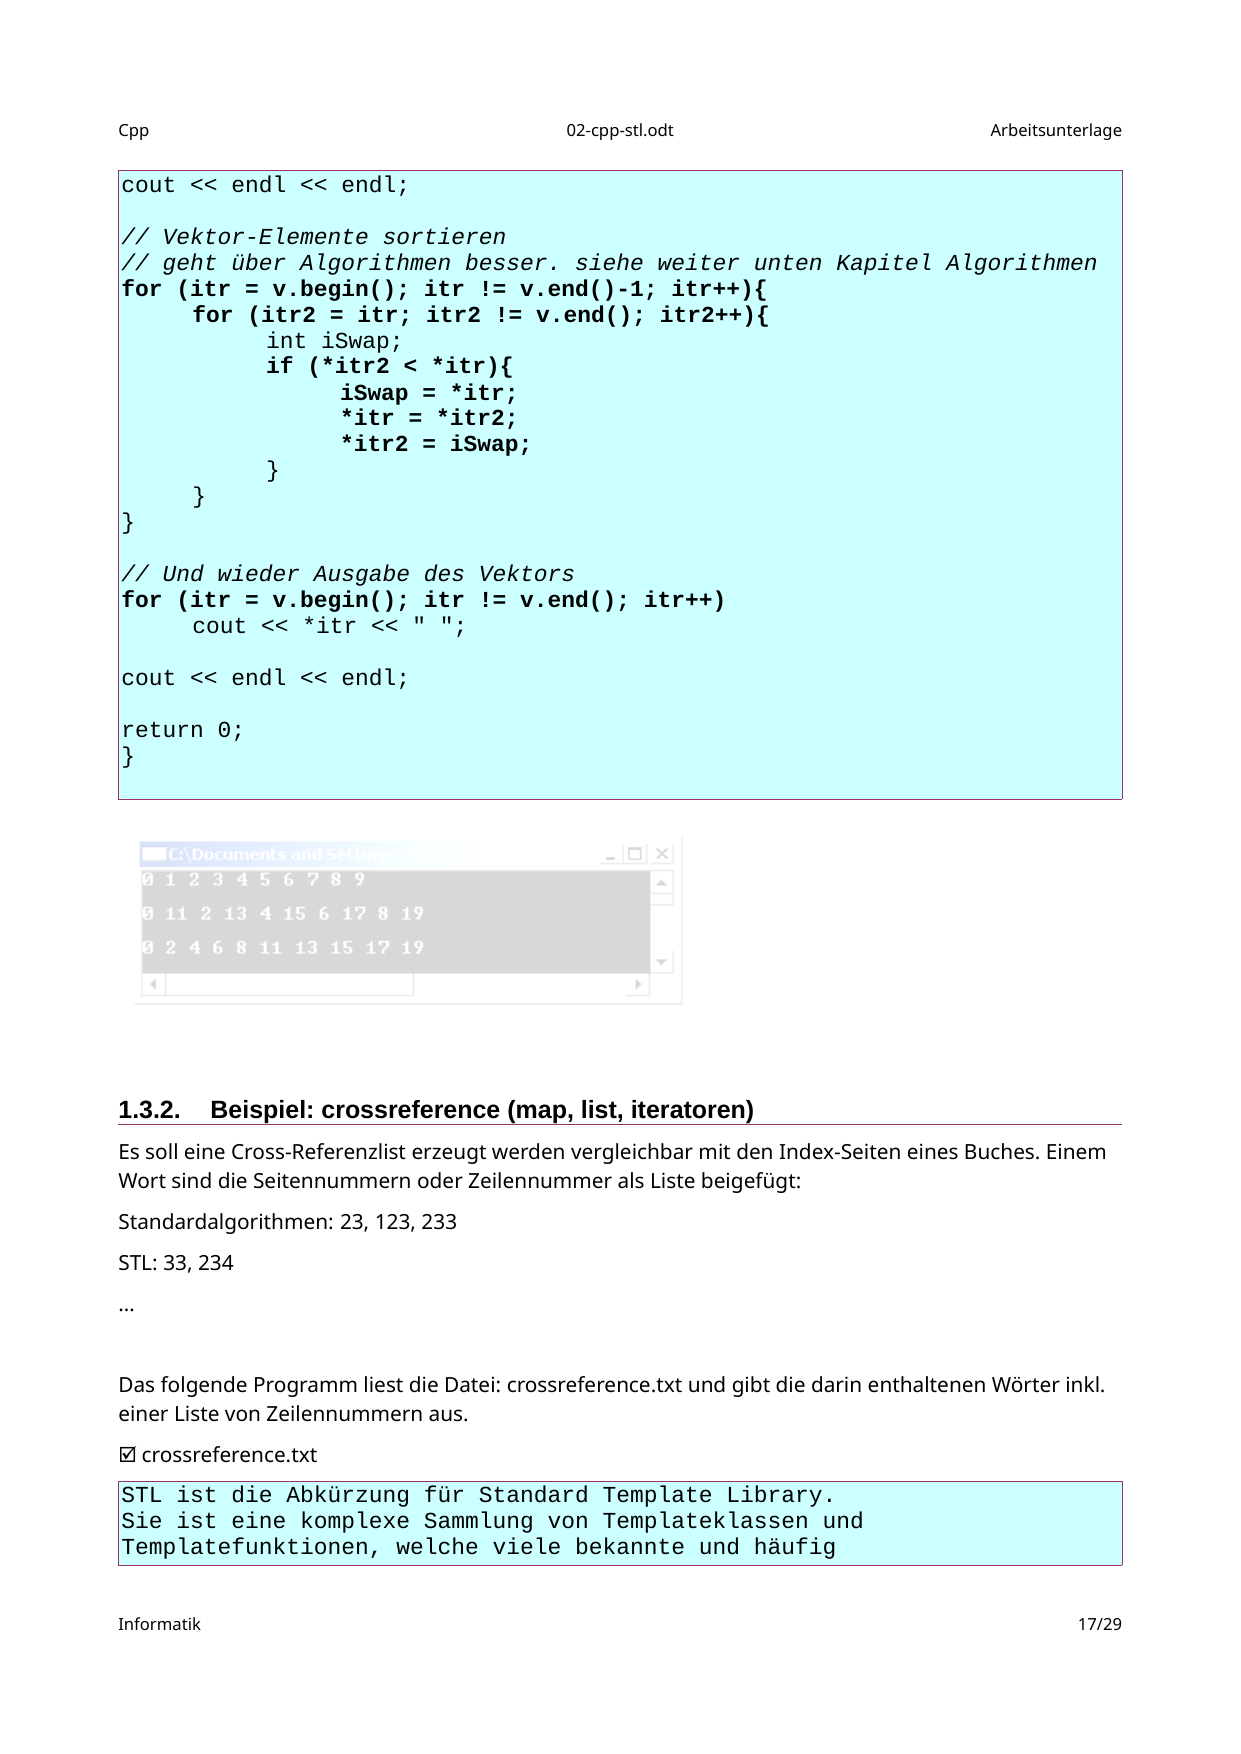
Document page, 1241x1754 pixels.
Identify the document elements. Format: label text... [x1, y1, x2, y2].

text cout << endl << endl; return 0; } [119, 663, 1122, 767]
text Das folgende Programm liest die Datei: crossreference.txt und gibt die darin enthaltenen Wörter inkl. einer Liste von Zeilennummern aus. [118, 1371, 1122, 1427]
text … [118, 1289, 1122, 1317]
subtitle Beispiel: crossreference (map, list, iteratoren) [118, 1095, 1122, 1124]
text cout << endl << endl; // Vektor-Elemente sortieren // geht über Algorithmen besser. siehe weiter unten Kapitel Algorithmen for (itr = v.begin(); itr != v.end()-1; itr++){ for (itr2 = itr; itr2 != v.end(); itr2++){ int iSwap; if (*itr2 < *itr){ iSwap = *itr; *itr = *itr2; *itr2 = iSwap; } } } // Und wieder Ausgabe des Vektors for (itr = v.begin(); itr != v.end(); itr++) cout << *itr << " "; [119, 171, 1122, 663]
list crossreference.txt [118, 1440, 1122, 1468]
text Sie ist eine komplexe Sammlung von Templateklassen und [119, 1507, 1122, 1533]
text Es soll eine Cross-Referenzlist erzeugt werden vergleichbar mit den Index-Seiten eines Buches. Einem Wort sind die Seitennummern oder Zeilennummer als Liste beigefügt: [118, 1137, 1122, 1194]
text STL ist die Abkürzung für Standard Template Library. [119, 1482, 1122, 1507]
text Standardalgorithmen: 23, 123, 233 [118, 1207, 1122, 1235]
text Templatefunktionen, welche viele bekannte und häufig [119, 1533, 1122, 1565]
text STL: 33, 234 [118, 1248, 1122, 1276]
